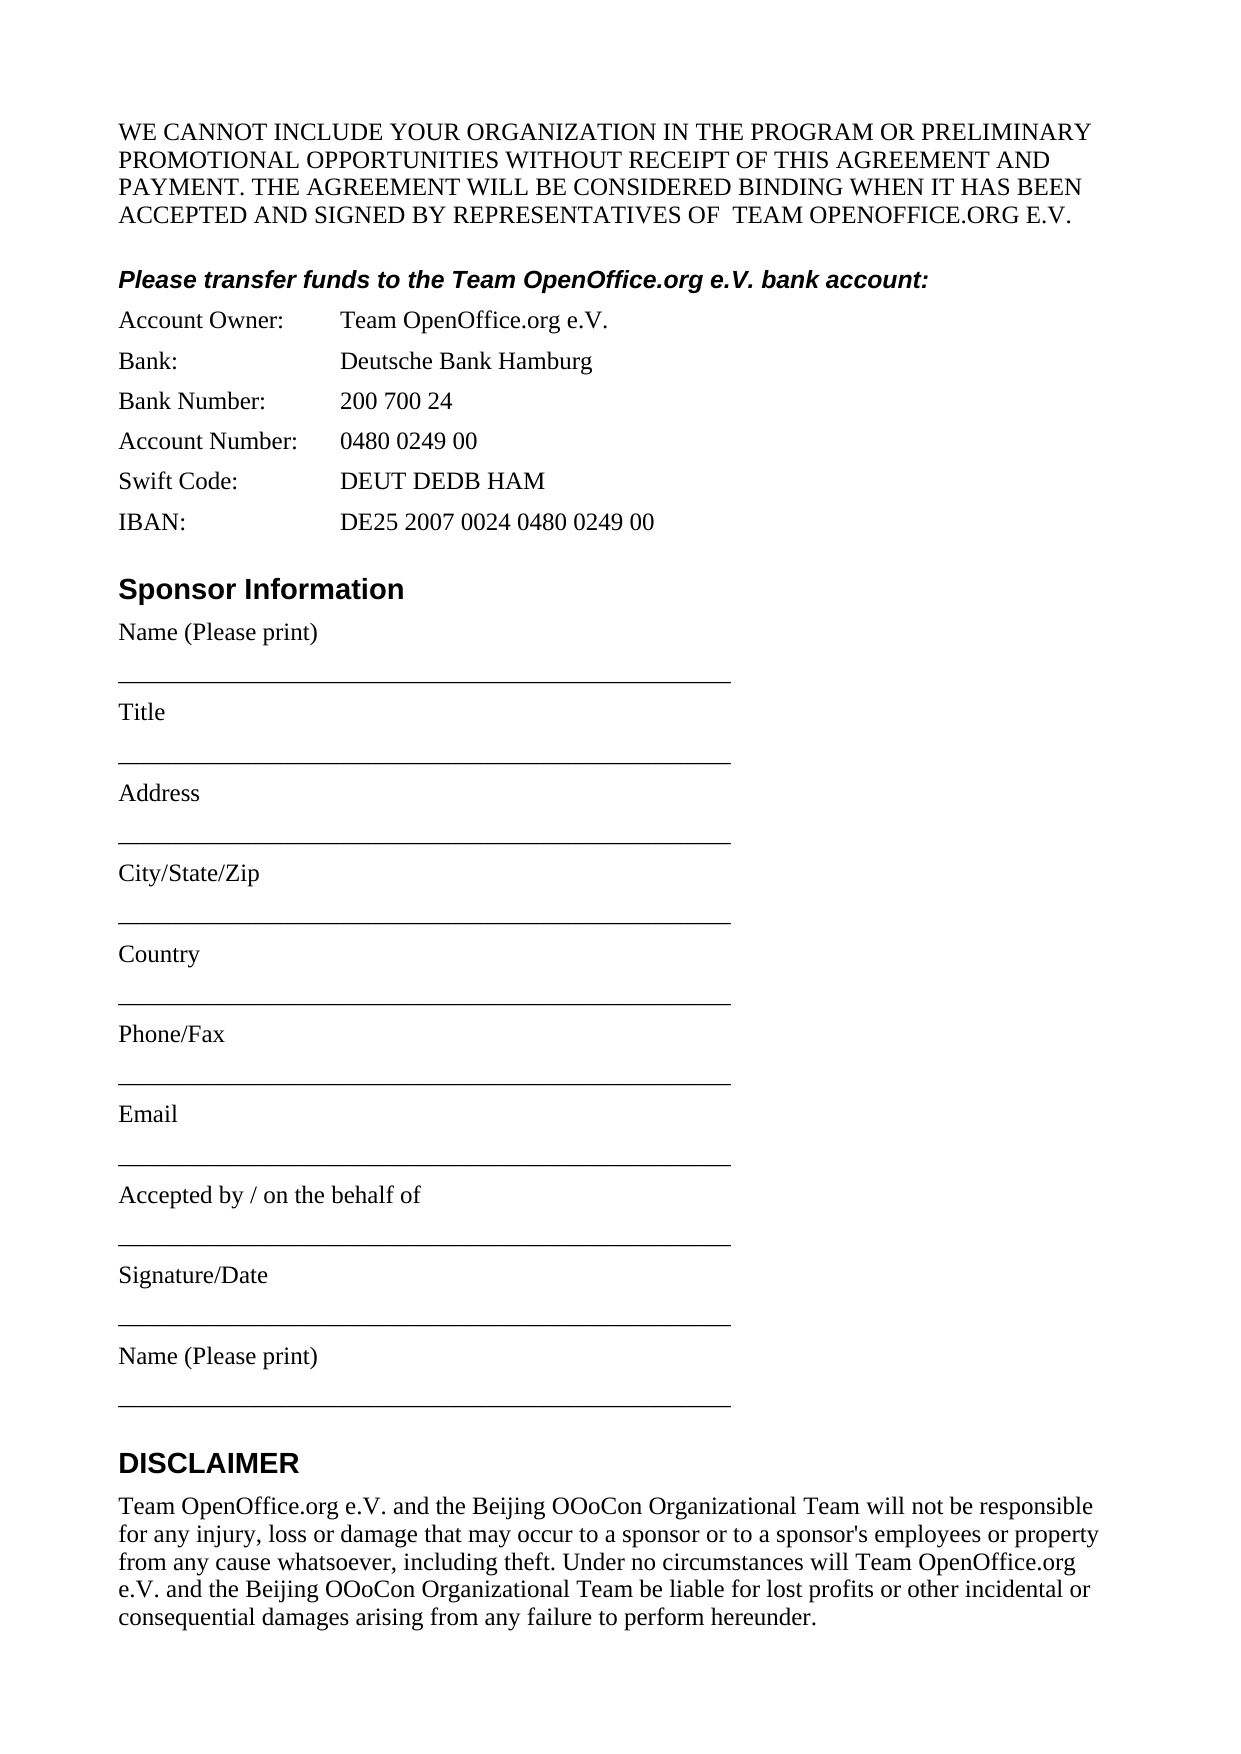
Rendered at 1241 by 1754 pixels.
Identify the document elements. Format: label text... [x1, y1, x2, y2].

text _________________________________________________ [118, 1221, 1122, 1249]
text _________________________________________________ [118, 1302, 1122, 1329]
text Phone/Fax [118, 1020, 1122, 1048]
text Country [118, 940, 1122, 967]
text IBAN: DE25 2007 0024 0480 0249 00 [118, 508, 1122, 535]
text Name (Please print) [118, 1342, 1122, 1369]
text Bank: Deutsche Bank Hamburg [118, 347, 1122, 374]
text Account Number: 0480 0249 00 [118, 427, 1122, 455]
subtitle Sponsor Information [118, 573, 1122, 606]
text Name (Please print) [118, 618, 1122, 646]
text WE CANNOT INCLUDE YOUR ORGANIZATION IN THE PROGRAM OR PRELIMINARY PROMOTIONAL OPPORTUNITIES WITHOUT RECEIPT OF THIS AGREEMENT AND PAYMENT. THE AGREEMENT WILL BE CONSIDERED BINDING WHEN IT HAS BEEN ACCEPTED AND SIGNED BY REPRESENTATIVES OF TEAM OPENOFFICE.ORG E.V. [118, 118, 1122, 229]
text Swift Code: DEUT DEDB HAM [118, 467, 1122, 495]
text _________________________________________________ [118, 1382, 1122, 1410]
text Title [118, 698, 1122, 726]
text _________________________________________________ [118, 739, 1122, 766]
text Account Owner: Team OpenOffice.org e.V. [118, 307, 1122, 334]
subtitle DISCLAIMER [118, 1447, 1122, 1480]
subtitle Please transfer funds to the Team OpenOffice.org e.V. bank account: [118, 266, 1122, 294]
text _________________________________________________ [118, 819, 1122, 847]
text City/State/Zip [118, 859, 1122, 887]
text Team OpenOffice.org e.V. and the Beijing OOoCon Organizational Team will not be responsible for any injury, loss or damage that may occur to a sponsor or to a sponsor's employees or property from any cause whatsoever, including theft. Under no circumstances will Team OpenOffice.org e.V. and the Beijing OOoCon Organizational Team be liable for lost profits or other incidental or consequential damages arising from any failure to perform hereunder. [118, 1492, 1122, 1631]
text Address [118, 779, 1122, 807]
text Accepted by / on the behalf of [118, 1181, 1122, 1209]
text _________________________________________________ [118, 899, 1122, 927]
text _________________________________________________ [118, 1141, 1122, 1168]
text _________________________________________________ [118, 980, 1122, 1008]
text _________________________________________________ [118, 658, 1122, 686]
text _________________________________________________ [118, 1060, 1122, 1088]
text Email [118, 1101, 1122, 1128]
text Bank Number: 200 700 24 [118, 387, 1122, 415]
text Signature/Date [118, 1261, 1122, 1289]
